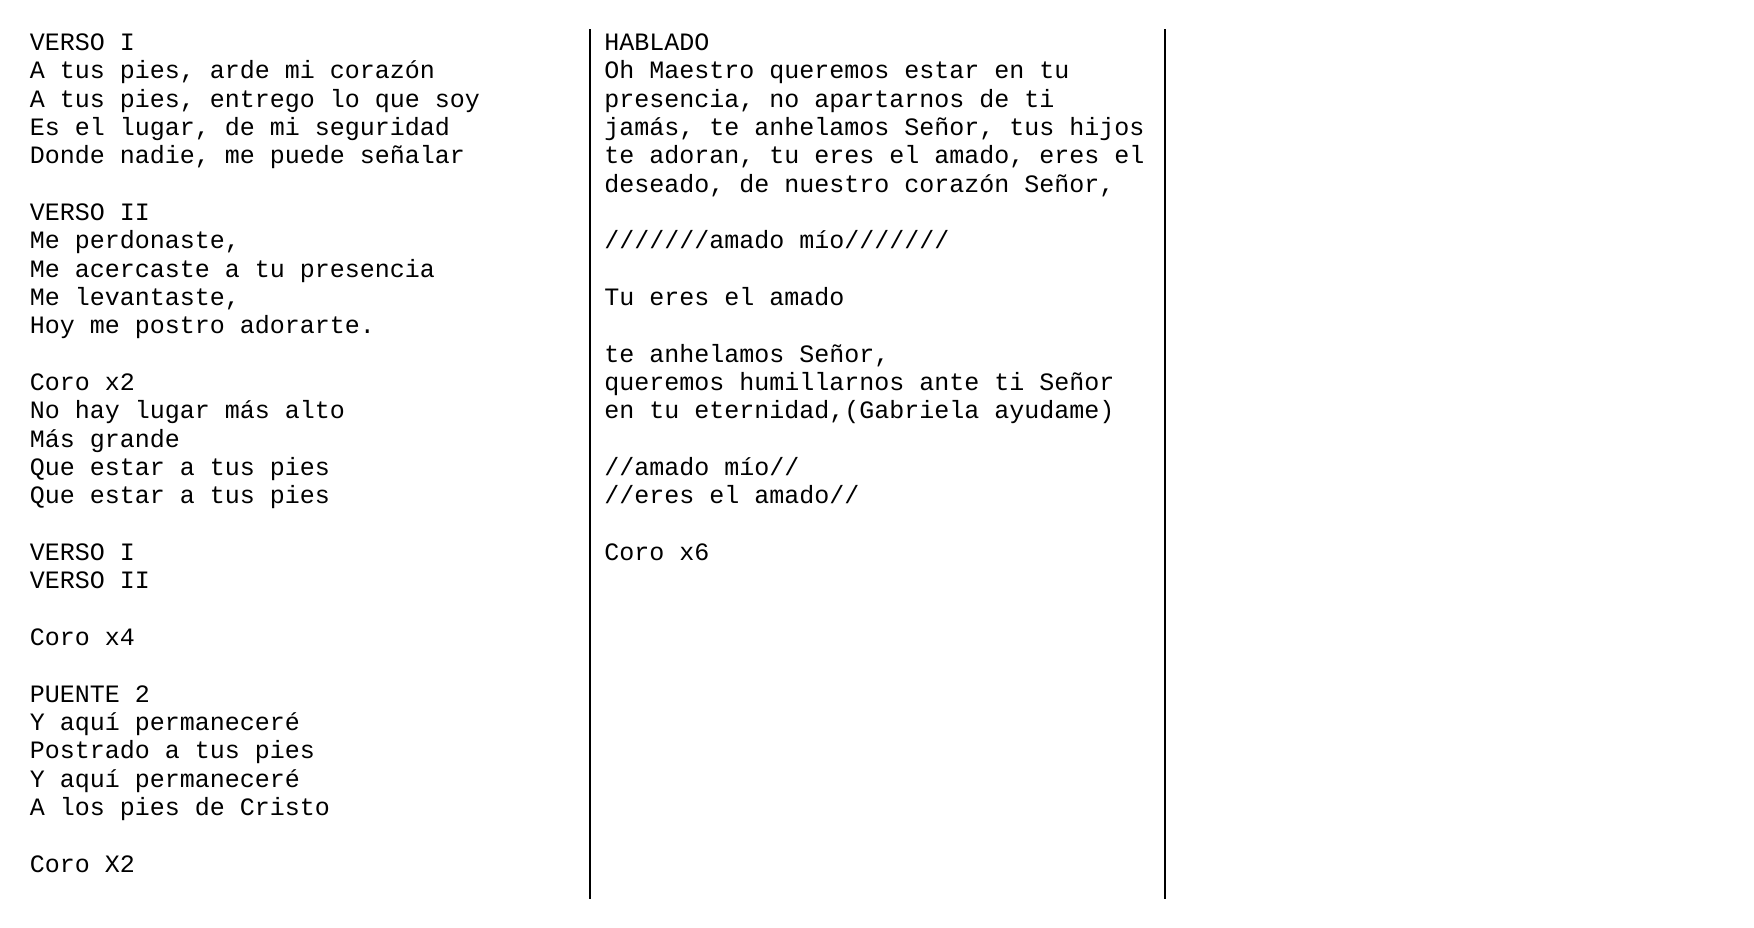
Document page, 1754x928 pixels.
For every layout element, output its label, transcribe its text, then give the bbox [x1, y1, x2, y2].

text Me levantaste, [29, 284, 575, 313]
text Postrado a tus pies [29, 738, 575, 766]
text Me acercaste a tu presencia [29, 256, 575, 284]
text Es el lugar, de mi seguridad [29, 114, 575, 143]
text Y aquí permaneceré [29, 766, 575, 794]
text queremos humillarnos ante ti Señor [604, 369, 1149, 398]
text ///////amado mío/////// [604, 228, 1149, 256]
text Que estar a tus pies [29, 483, 575, 511]
text en tu eternidad,(Gabriela ayudame) [604, 398, 1149, 426]
text Oh Maestro queremos estar en tu [604, 58, 1149, 86]
text PUENTE 2 [29, 681, 575, 709]
text VERSO II [29, 199, 575, 228]
text presencia, no apartarnos de ti [604, 86, 1149, 114]
text //amado mío// [604, 454, 1149, 483]
text A tus pies, entrego lo que soy [29, 86, 575, 114]
text te anhelamos Señor, [604, 341, 1149, 369]
text Coro X2 [29, 851, 575, 879]
text Coro x4 [29, 624, 575, 653]
text Me perdonaste, [29, 228, 575, 256]
text jamás, te anhelamos Señor, tus hijos [604, 114, 1149, 143]
text A los pies de Cristo [29, 794, 575, 823]
text VERSO II [29, 568, 575, 596]
text Que estar a tus pies [29, 454, 575, 483]
text VERSO I [29, 29, 575, 58]
text No hay lugar más alto [29, 398, 575, 426]
text Y aquí permaneceré [29, 709, 575, 738]
text Donde nadie, me puede señalar [29, 143, 575, 171]
text Hoy me postro adorarte. [29, 313, 575, 341]
text Tu eres el amado [604, 284, 1149, 313]
text VERSO I [29, 539, 575, 568]
text Coro x6 [604, 539, 1149, 568]
text A tus pies, arde mi corazón [29, 58, 575, 86]
text te adoran, tu eres el amado, eres el [604, 143, 1149, 171]
text deseado, de nuestro corazón Señor, [604, 171, 1149, 199]
text HABLADO [604, 29, 1149, 58]
text //eres el amado// [604, 483, 1149, 511]
text Coro x2 [29, 369, 575, 398]
text Más grande [29, 426, 575, 454]
